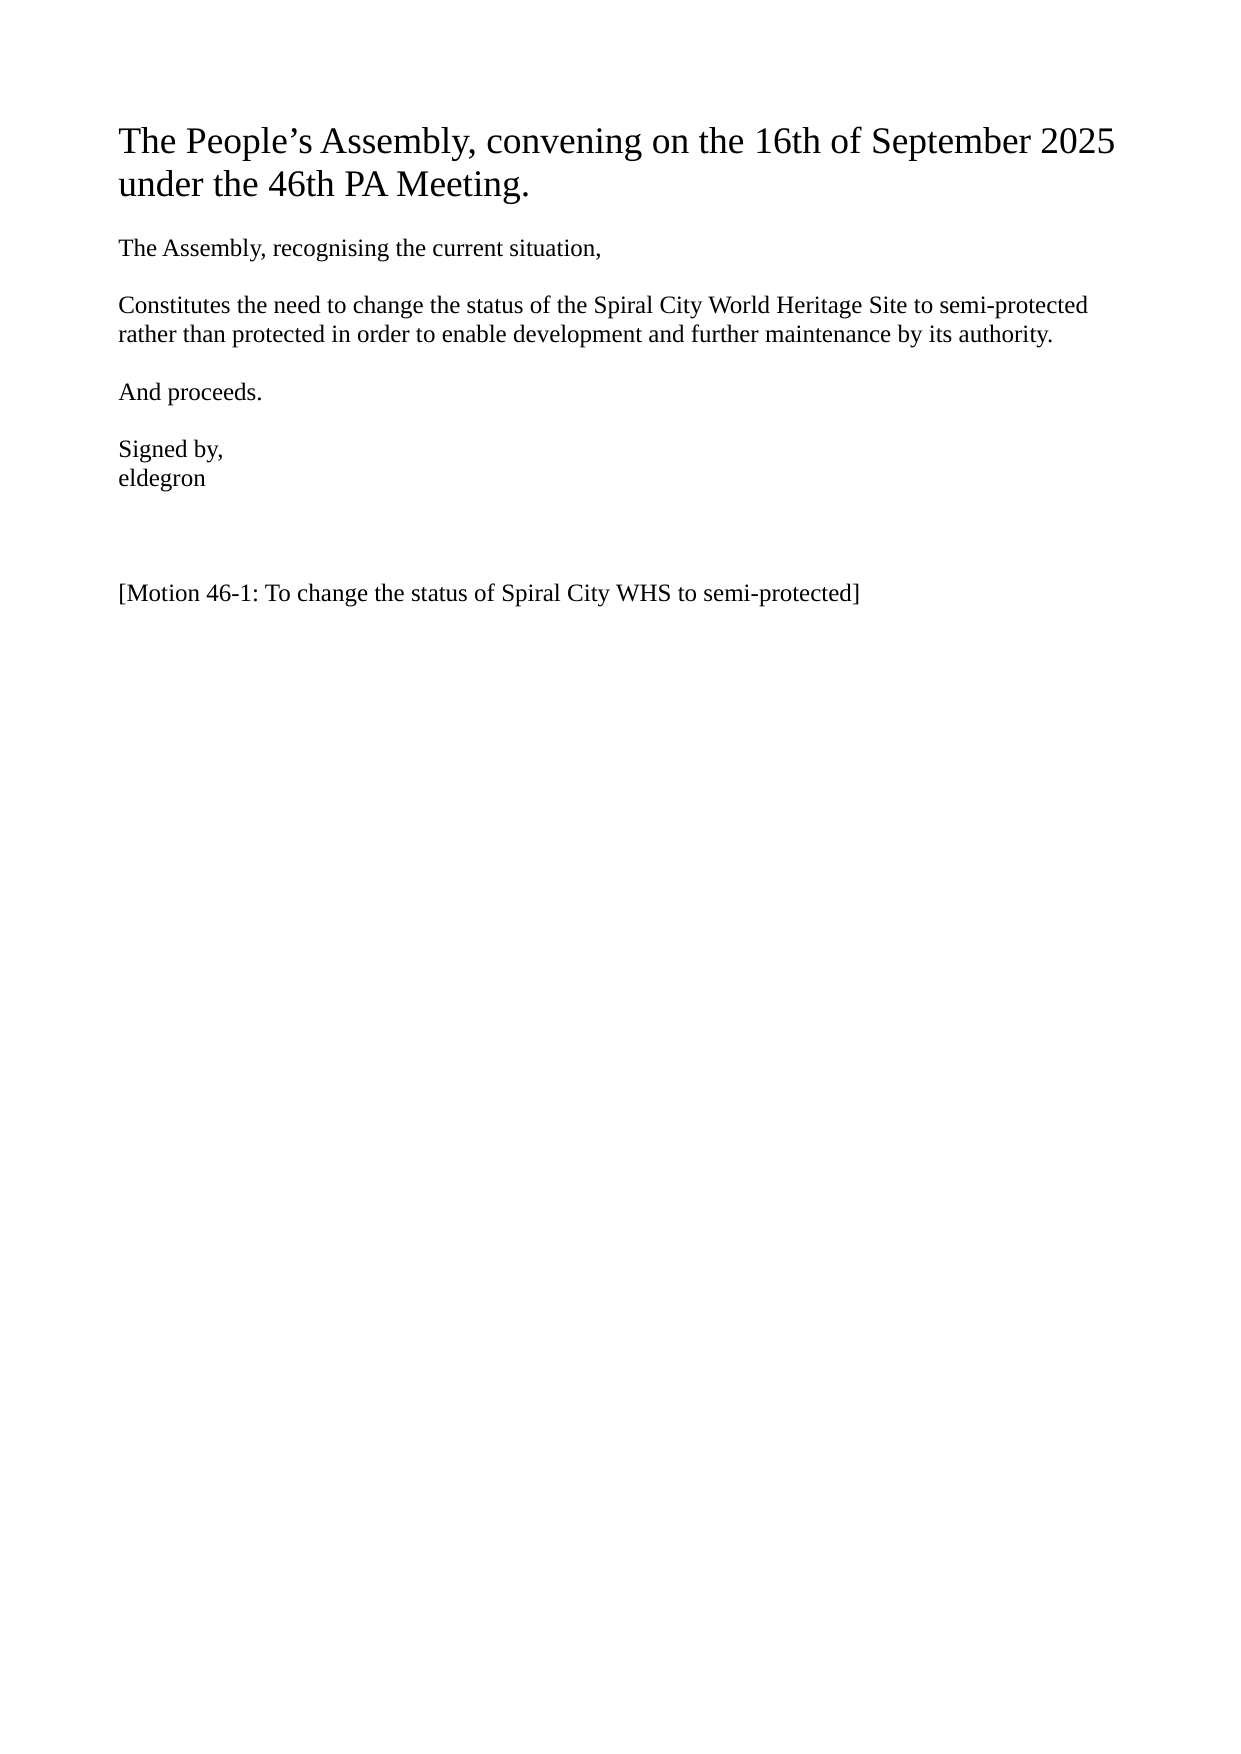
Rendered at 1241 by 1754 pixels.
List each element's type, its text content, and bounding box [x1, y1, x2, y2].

text Signed by, [118, 434, 1122, 463]
text Constitutes the need to change the status of the Spiral City World Heritage Site to semi-protected rather than protected in order to enable development and further maintenance by its authority. [118, 291, 1122, 348]
text The People’s Assembly, convening on the 16th of September 2025 under the 46th PA Meeting. [118, 118, 1122, 204]
text And proceeds. [118, 377, 1122, 406]
text [Motion 46-1: To change the status of Spiral City WHS to semi-protected] [118, 578, 1122, 607]
text The Assembly, recognising the current situation, [118, 233, 1122, 262]
text eldegron [118, 463, 1122, 492]
